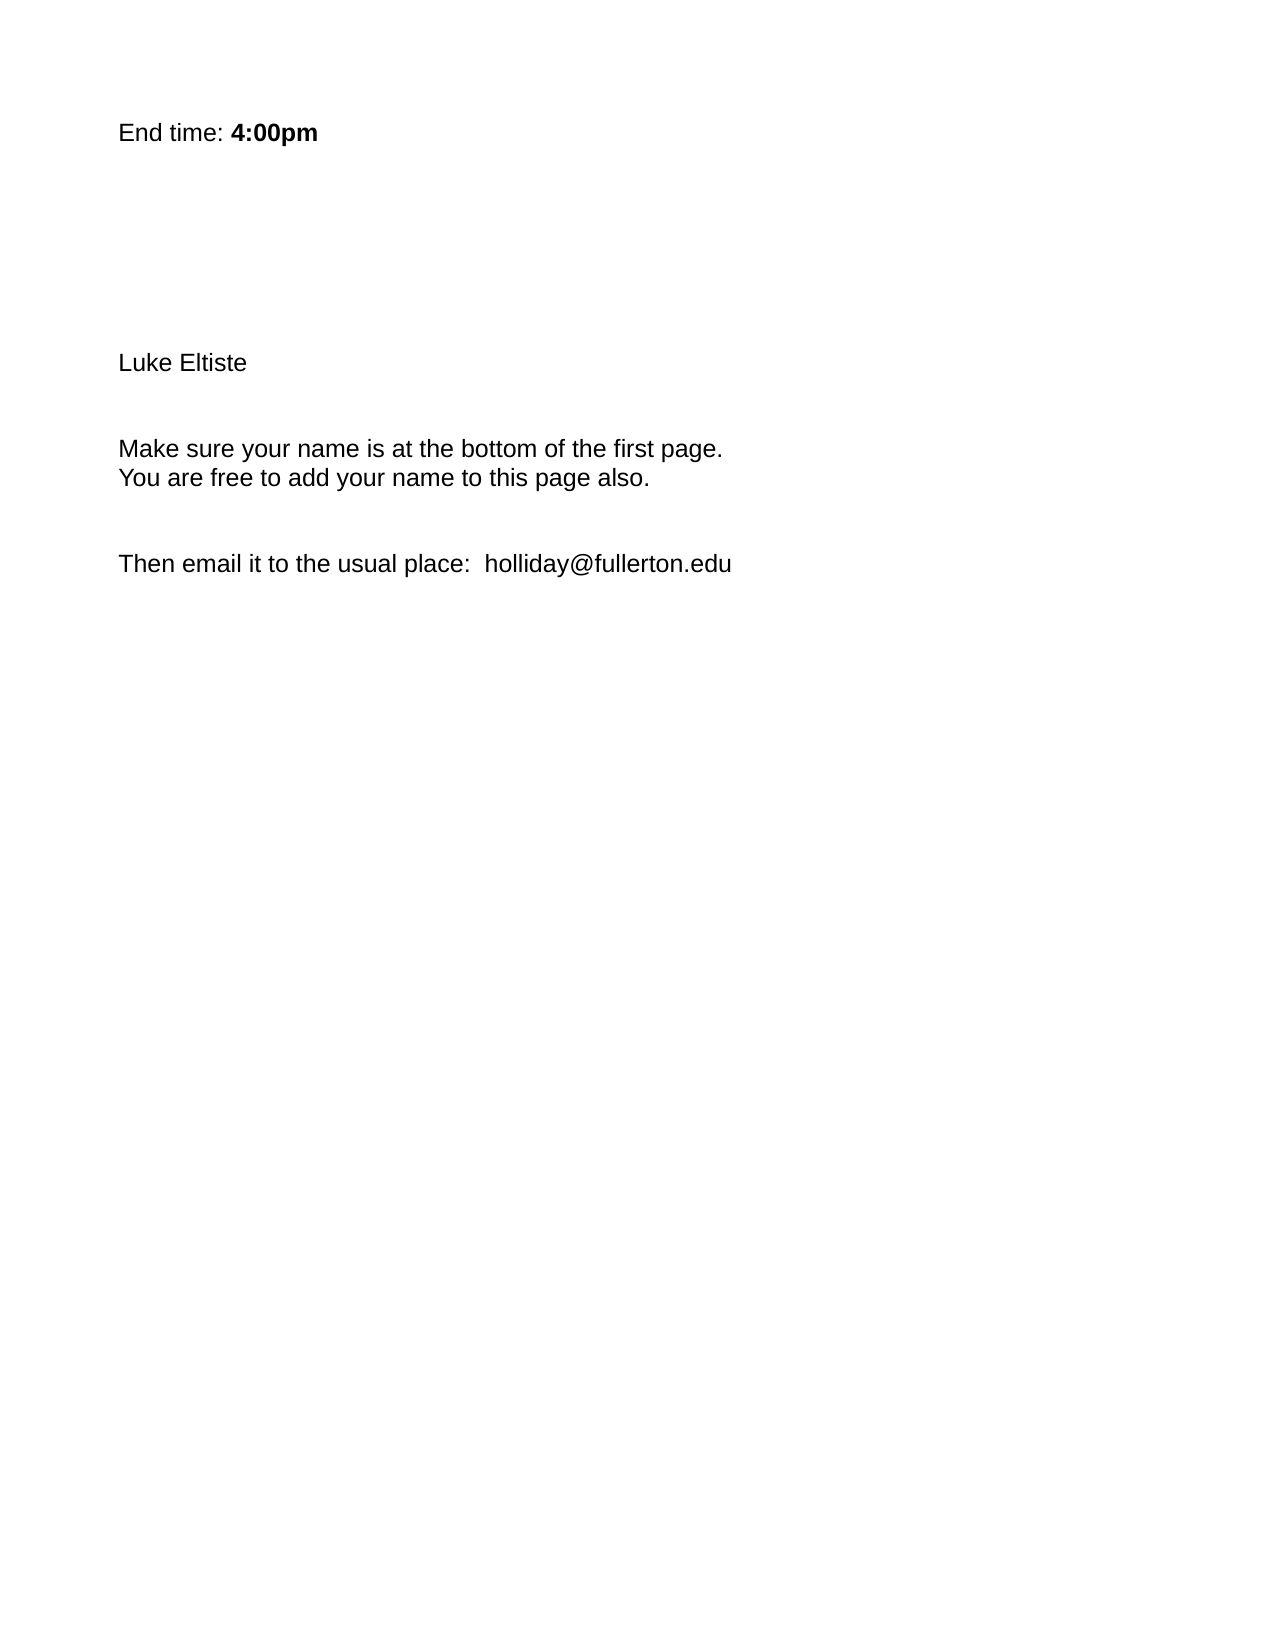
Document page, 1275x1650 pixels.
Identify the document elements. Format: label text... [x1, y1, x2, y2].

text Then email it to the usual place: holliday@fullerton.edu [118, 549, 1157, 578]
text Luke Eltiste [118, 348, 1157, 377]
text End time: 4:00pm [118, 118, 1157, 147]
text Make sure your name is at the bottom of the first page. [118, 434, 1157, 463]
text You are free to add your name to this page also. [118, 463, 1157, 492]
